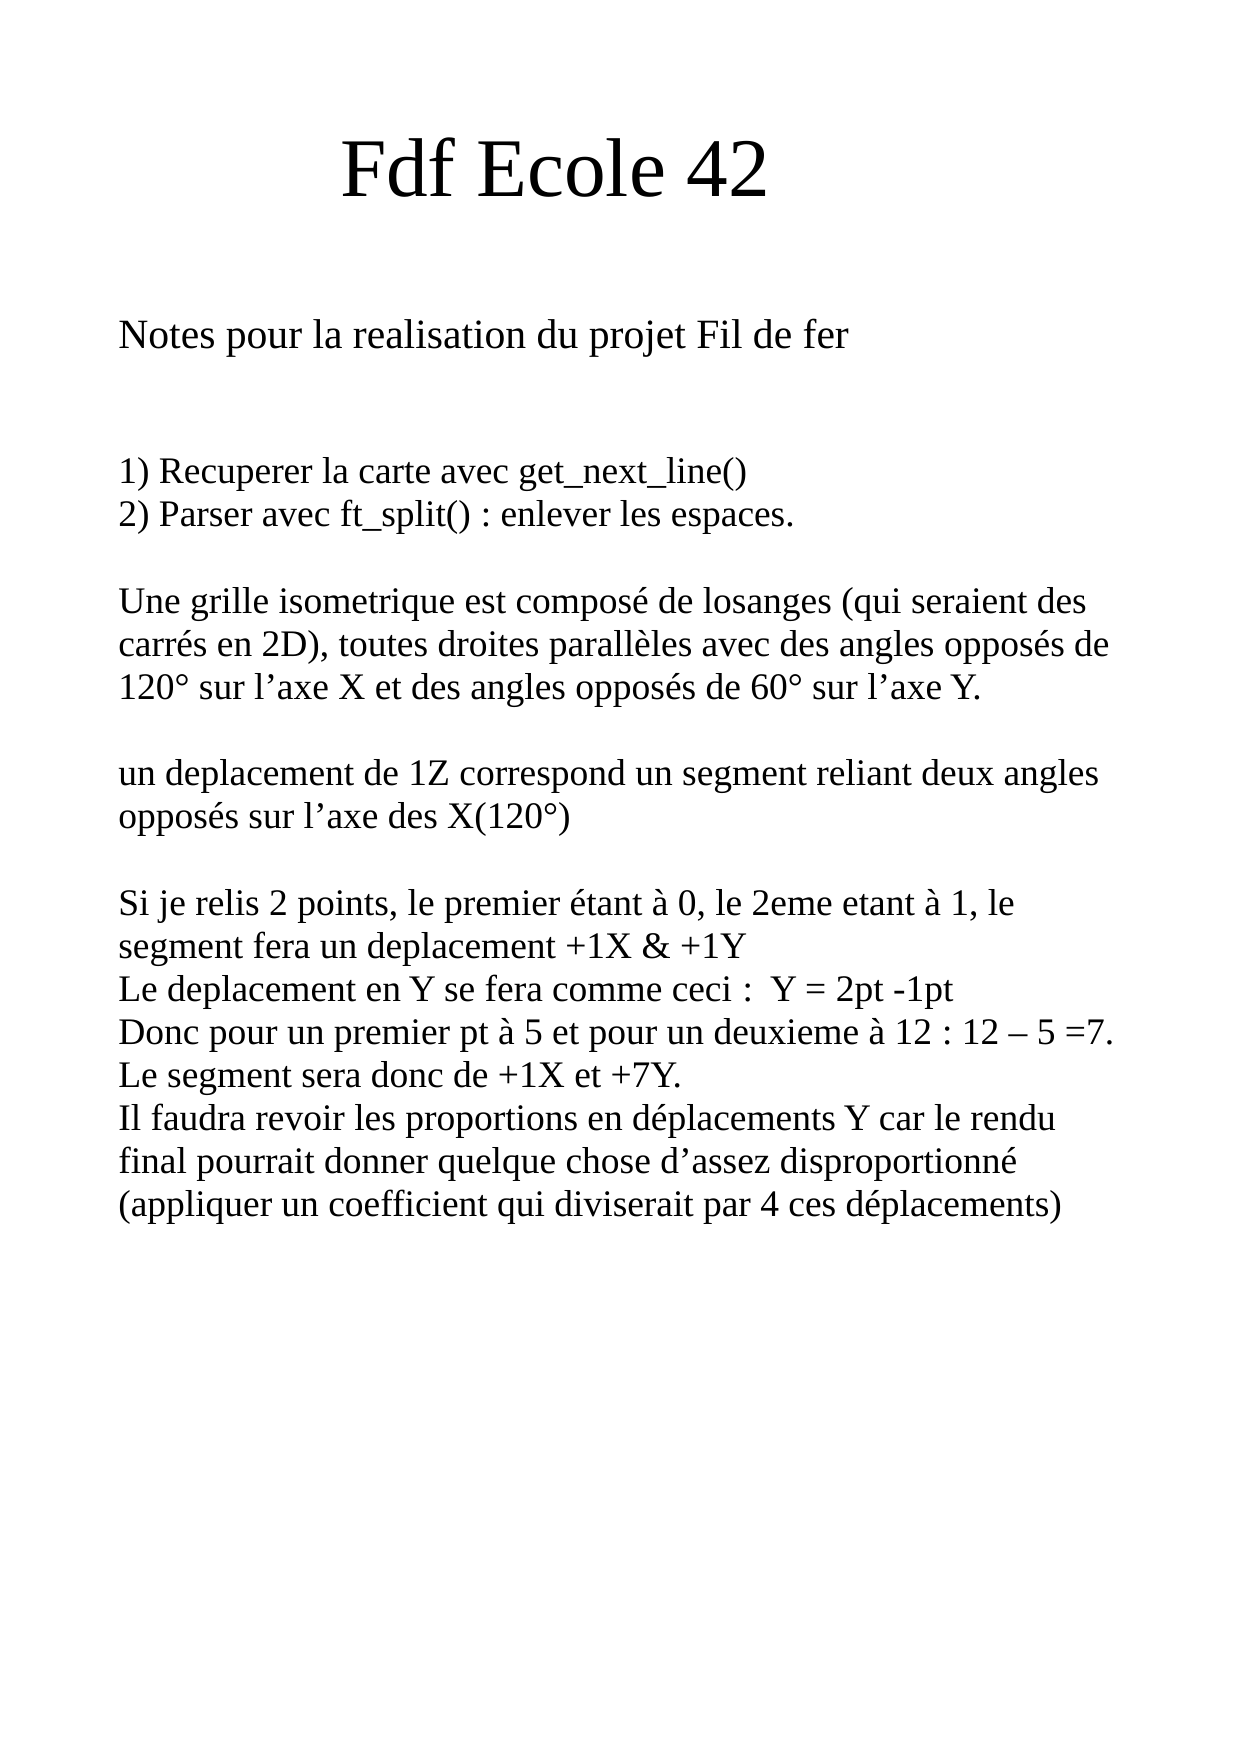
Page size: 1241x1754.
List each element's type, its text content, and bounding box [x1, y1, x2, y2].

text 1) Recuperer la carte avec get_next_line() [118, 449, 1122, 492]
text Une grille isometrique est composé de losanges (qui seraient des carrés en 2D), toutes droites parallèles avec des angles opposés de 120° sur l’axe X et des angles opposés de 60° sur l’axe Y. [118, 578, 1122, 707]
text Notes pour la realisation du projet Fil de fer [118, 310, 1122, 358]
text Fdf Ecole 42 [118, 118, 1122, 214]
text Si je relis 2 points, le premier étant à 0, le 2eme etant à 1, le segment fera un deplacement +1X & +1Y [118, 880, 1122, 966]
text un deplacement de 1Z correspond un segment reliant deux angles opposés sur l’axe des X(120°) [118, 751, 1122, 837]
text 2) Parser avec ft_split() : enlever les espaces. [118, 492, 1122, 535]
text Donc pour un premier pt à 5 et pour un deuxieme à 12 : 12 – 5 =7. [118, 1009, 1122, 1052]
text Il faudra revoir les proportions en déplacements Y car le rendu final pourrait donner quelque chose d’assez disproportionné (appliquer un coefficient qui diviserait par 4 ces déplacements) [118, 1096, 1122, 1225]
text Le segment sera donc de +1X et +7Y. [118, 1052, 1122, 1096]
text Le deplacement en Y se fera comme ceci : Y = 2pt -1pt [118, 966, 1122, 1009]
